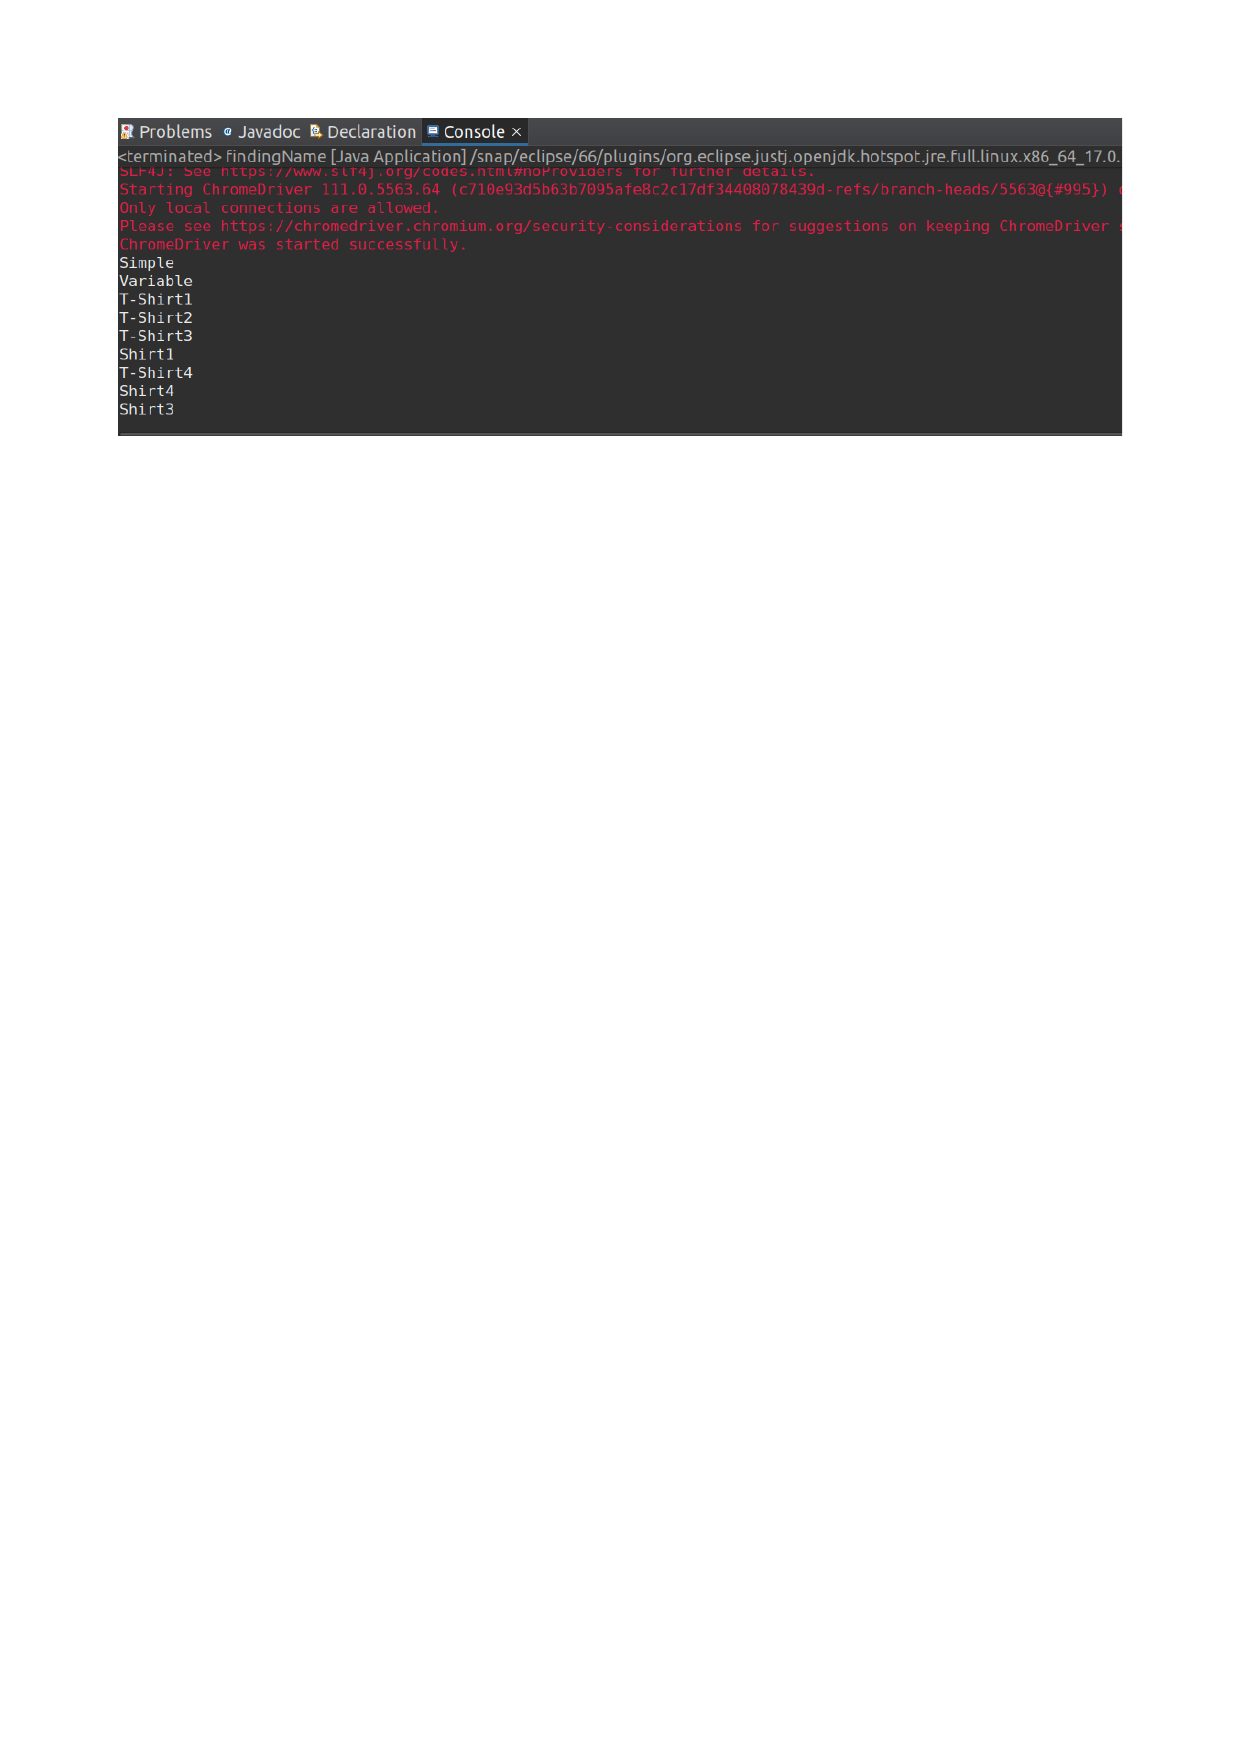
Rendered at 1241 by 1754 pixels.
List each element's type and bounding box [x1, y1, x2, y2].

picture [118, 118, 1123, 436]
